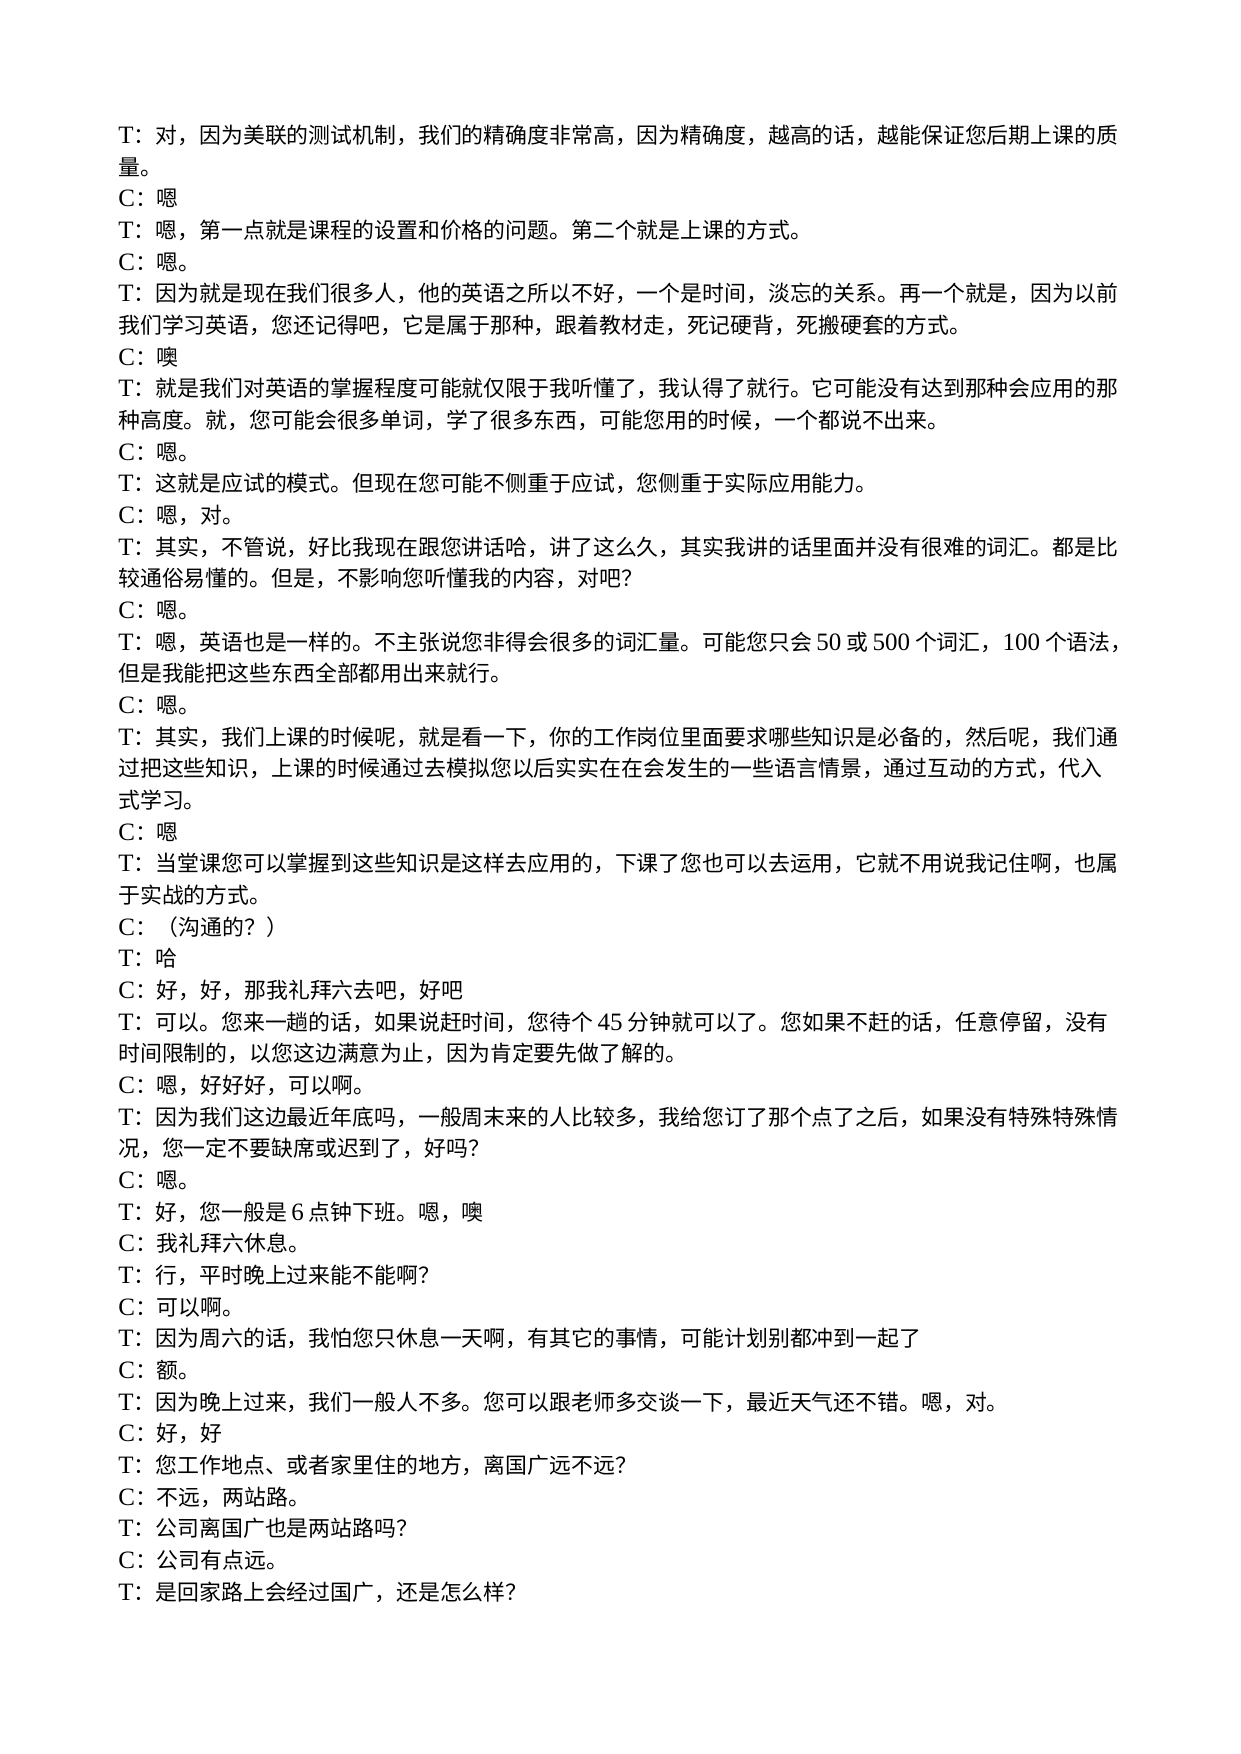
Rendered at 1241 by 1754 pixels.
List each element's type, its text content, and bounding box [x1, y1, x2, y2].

text T：您工作地点、或者家里住的地方，离国广远不远？ [118, 1448, 1122, 1480]
text T：因为我们这边最近年底吗，一般周末来的人比较多，我给您订了那个点了之后，如果没有特殊特殊情况，您一定不要缺席或迟到了，好吗？ [118, 1100, 1122, 1163]
text C：公司有点远。 [118, 1543, 1122, 1575]
text C：（沟通的？） [118, 910, 1122, 941]
text T：对，因为美联的测试机制，我们的精确度非常高，因为精确度，越高的话，越能保证您后期上课的质量。 [118, 118, 1122, 181]
text C：我礼拜六休息。 [118, 1226, 1122, 1258]
text C：噢 [118, 340, 1122, 371]
text C：可以啊。 [118, 1290, 1122, 1321]
text C：嗯 [118, 815, 1122, 846]
text T：当堂课您可以掌握到这些知识是这样去应用的，下课了您也可以去运用，它就不用说我记住啊，也属于实战的方式。 [118, 846, 1122, 910]
text C：嗯 [118, 181, 1122, 213]
text T：就是我们对英语的掌握程度可能就仅限于我听懂了，我认得了就行。它可能没有达到那种会应用的那种高度。就，您可能会很多单词，学了很多东西，可能您用的时候，一个都说不出来。 [118, 371, 1122, 435]
text C：嗯，好好好，可以啊。 [118, 1068, 1122, 1100]
text C：好，好 [118, 1416, 1122, 1448]
text C：好，好，那我礼拜六去吧，好吧 [118, 973, 1122, 1005]
text C：嗯。 [118, 593, 1122, 625]
text T：哈 [118, 941, 1122, 973]
text C：嗯。 [118, 435, 1122, 466]
text T：嗯，英语也是一样的。不主张说您非得会很多的词汇量。可能您只会50或500个词汇，100个语法，但是我能把这些东西全部都用出来就行。 [118, 625, 1122, 688]
text C：嗯，对。 [118, 498, 1122, 530]
text C：嗯。 [118, 688, 1122, 720]
text T：行，平时晚上过来能不能啊？ [118, 1258, 1122, 1290]
text T：因为晚上过来，我们一般人不多。您可以跟老师多交谈一下，最近天气还不错。嗯，对。 [118, 1385, 1122, 1416]
text T：嗯，第一点就是课程的设置和价格的问题。第二个就是上课的方式。 [118, 213, 1122, 245]
text C：嗯。 [118, 1163, 1122, 1195]
text T：其实，不管说，好比我现在跟您讲话哈，讲了这么久，其实我讲的话里面并没有很难的词汇。都是比较通俗易懂的。但是，不影响您听懂我的内容，对吧？ [118, 530, 1122, 593]
text T：可以。您来一趟的话，如果说赶时间，您待个45分钟就可以了。您如果不赶的话，任意停留，没有时间限制的，以您这边满意为止，因为肯定要先做了解的。 [118, 1005, 1122, 1068]
text C：不远，两站路。 [118, 1480, 1122, 1511]
text T：公司离国广也是两站路吗？ [118, 1511, 1122, 1543]
text C：额。 [118, 1353, 1122, 1385]
text T：因为就是现在我们很多人，他的英语之所以不好，一个是时间，淡忘的关系。再一个就是，因为以前我们学习英语，您还记得吧，它是属于那种，跟着教材走，死记硬背，死搬硬套的方式。 [118, 276, 1122, 340]
text T：是回家路上会经过国广，还是怎么样？ [118, 1575, 1122, 1606]
text T：其实，我们上课的时候呢，就是看一下，你的工作岗位里面要求哪些知识是必备的，然后呢，我们通过把这些知识，上课的时候通过去模拟您以后实实在在会发生的一些语言情景，通过互动的方式，代入式学习。 [118, 720, 1122, 815]
text T：这就是应试的模式。但现在您可能不侧重于应试，您侧重于实际应用能力。 [118, 466, 1122, 498]
text T：因为周六的话，我怕您只休息一天啊，有其它的事情，可能计划别都冲到一起了 [118, 1321, 1122, 1353]
text C：嗯。 [118, 245, 1122, 276]
text T：好，您一般是6点钟下班。嗯，噢 [118, 1195, 1122, 1226]
